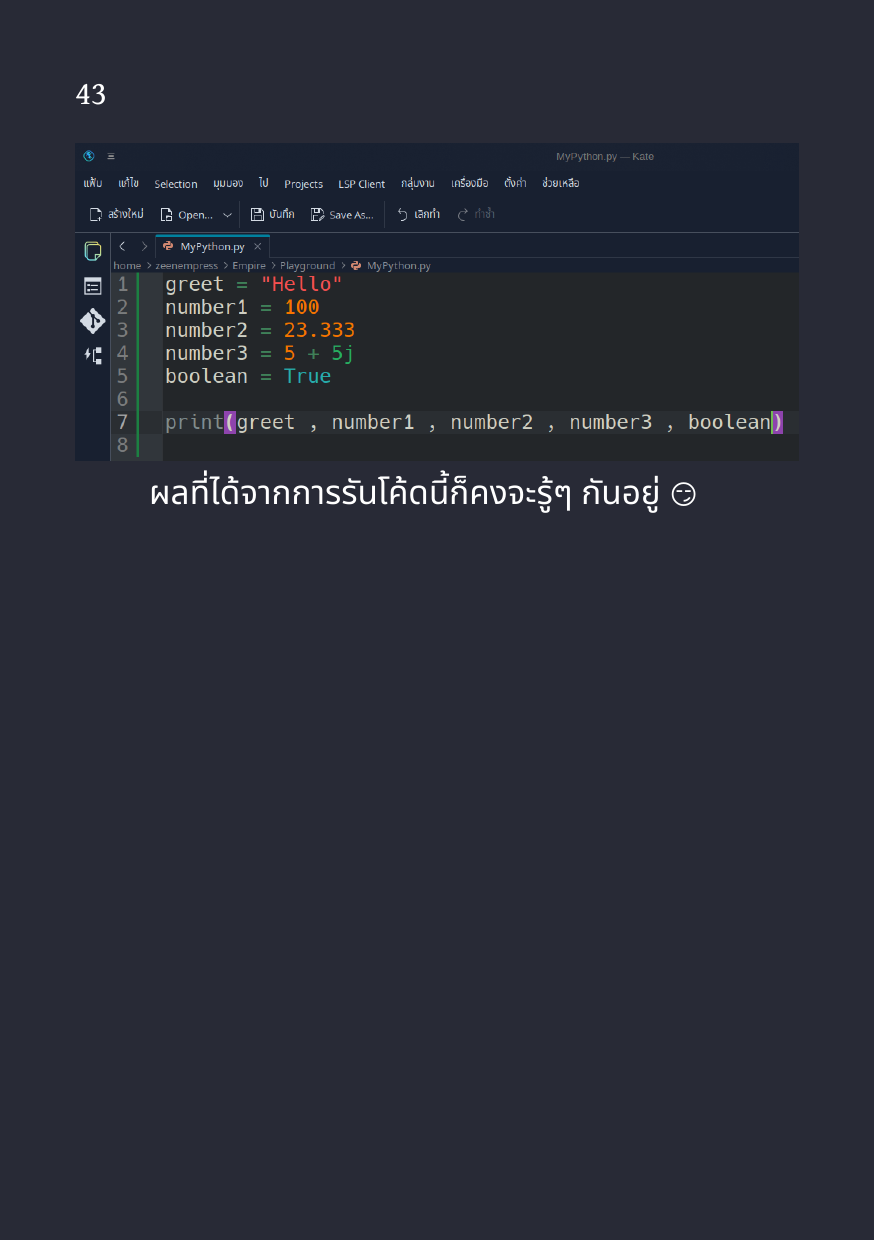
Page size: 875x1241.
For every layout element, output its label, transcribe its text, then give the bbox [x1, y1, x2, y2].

text ผลที่ได้จากการรันโค้ดนี้ก็คงจะรู้ๆ กันอยู่ 😏 [75, 461, 799, 519]
picture [75, 143, 799, 461]
